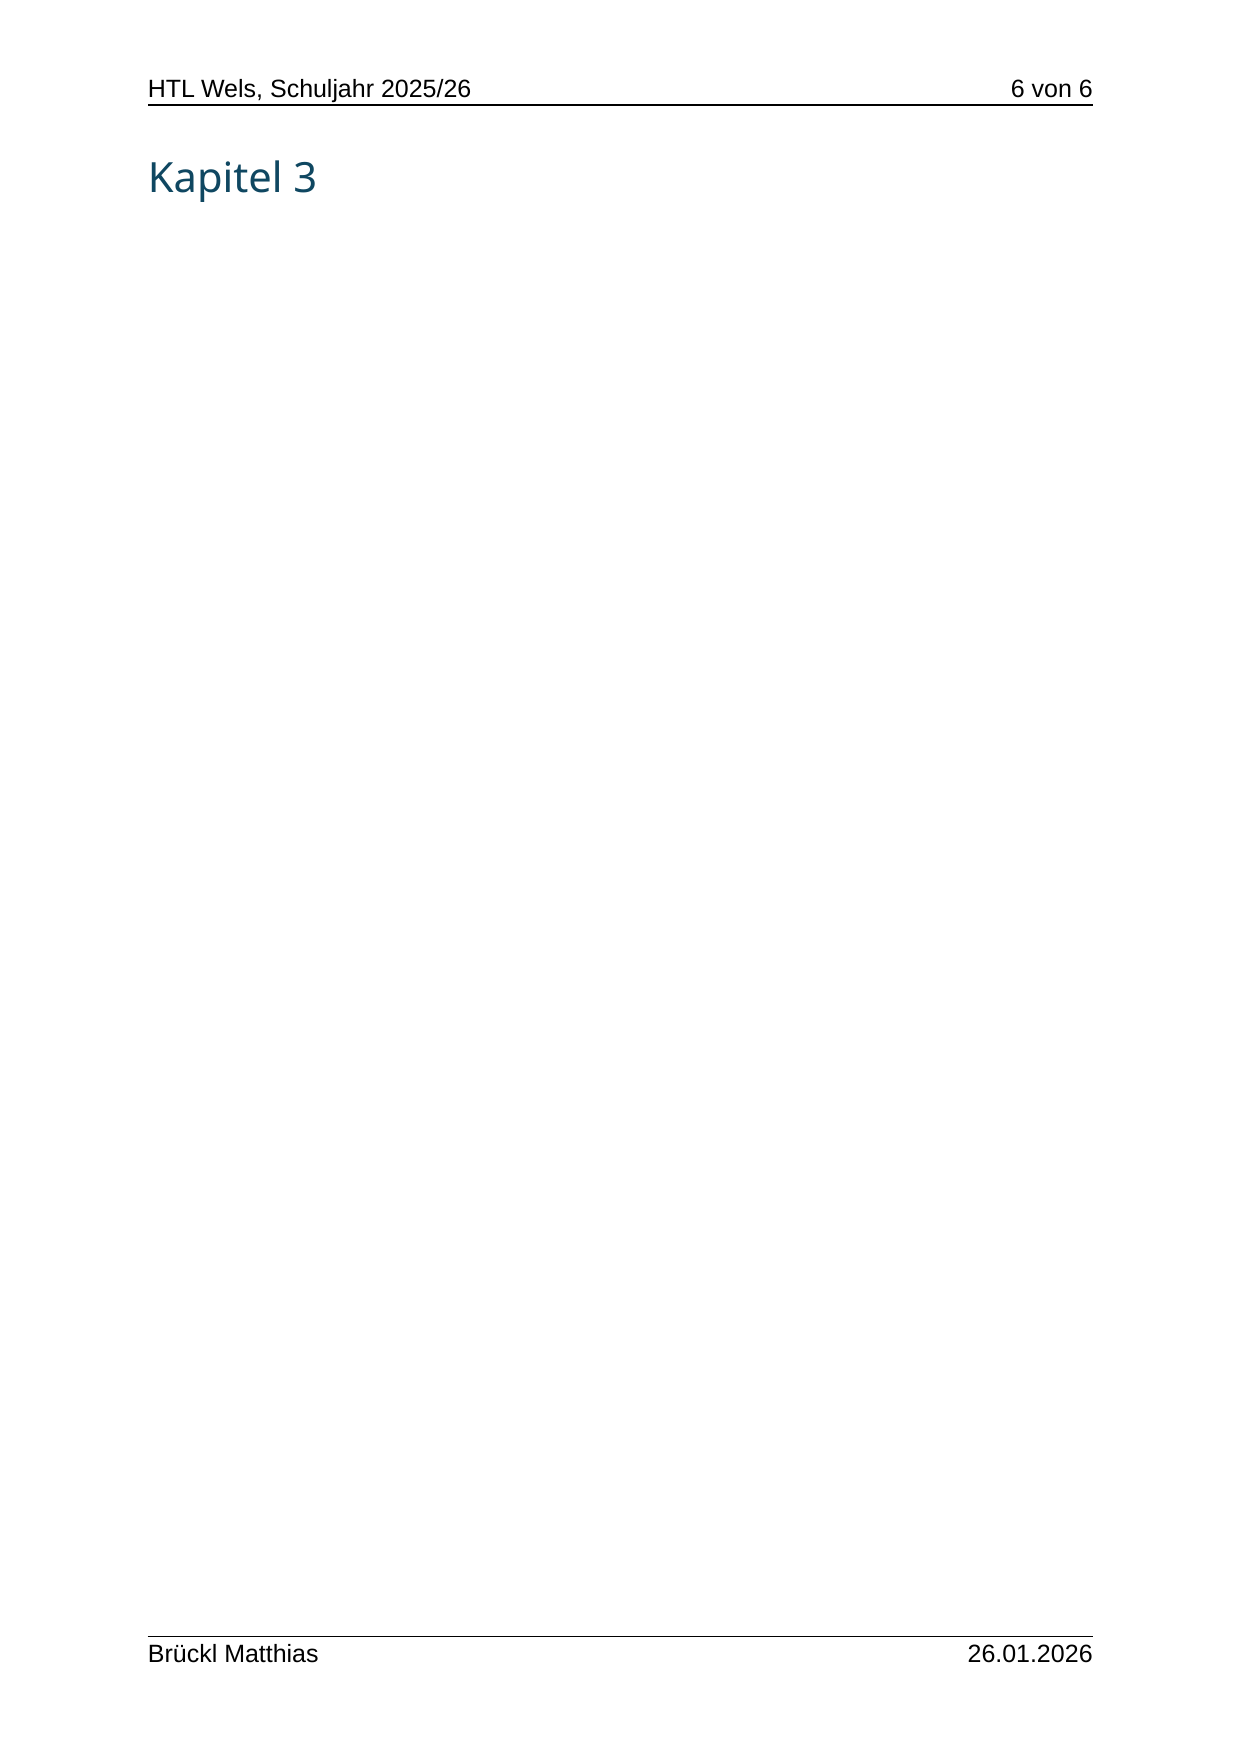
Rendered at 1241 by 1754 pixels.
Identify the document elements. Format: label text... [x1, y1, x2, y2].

subtitle Kapitel 3 [148, 148, 1093, 204]
